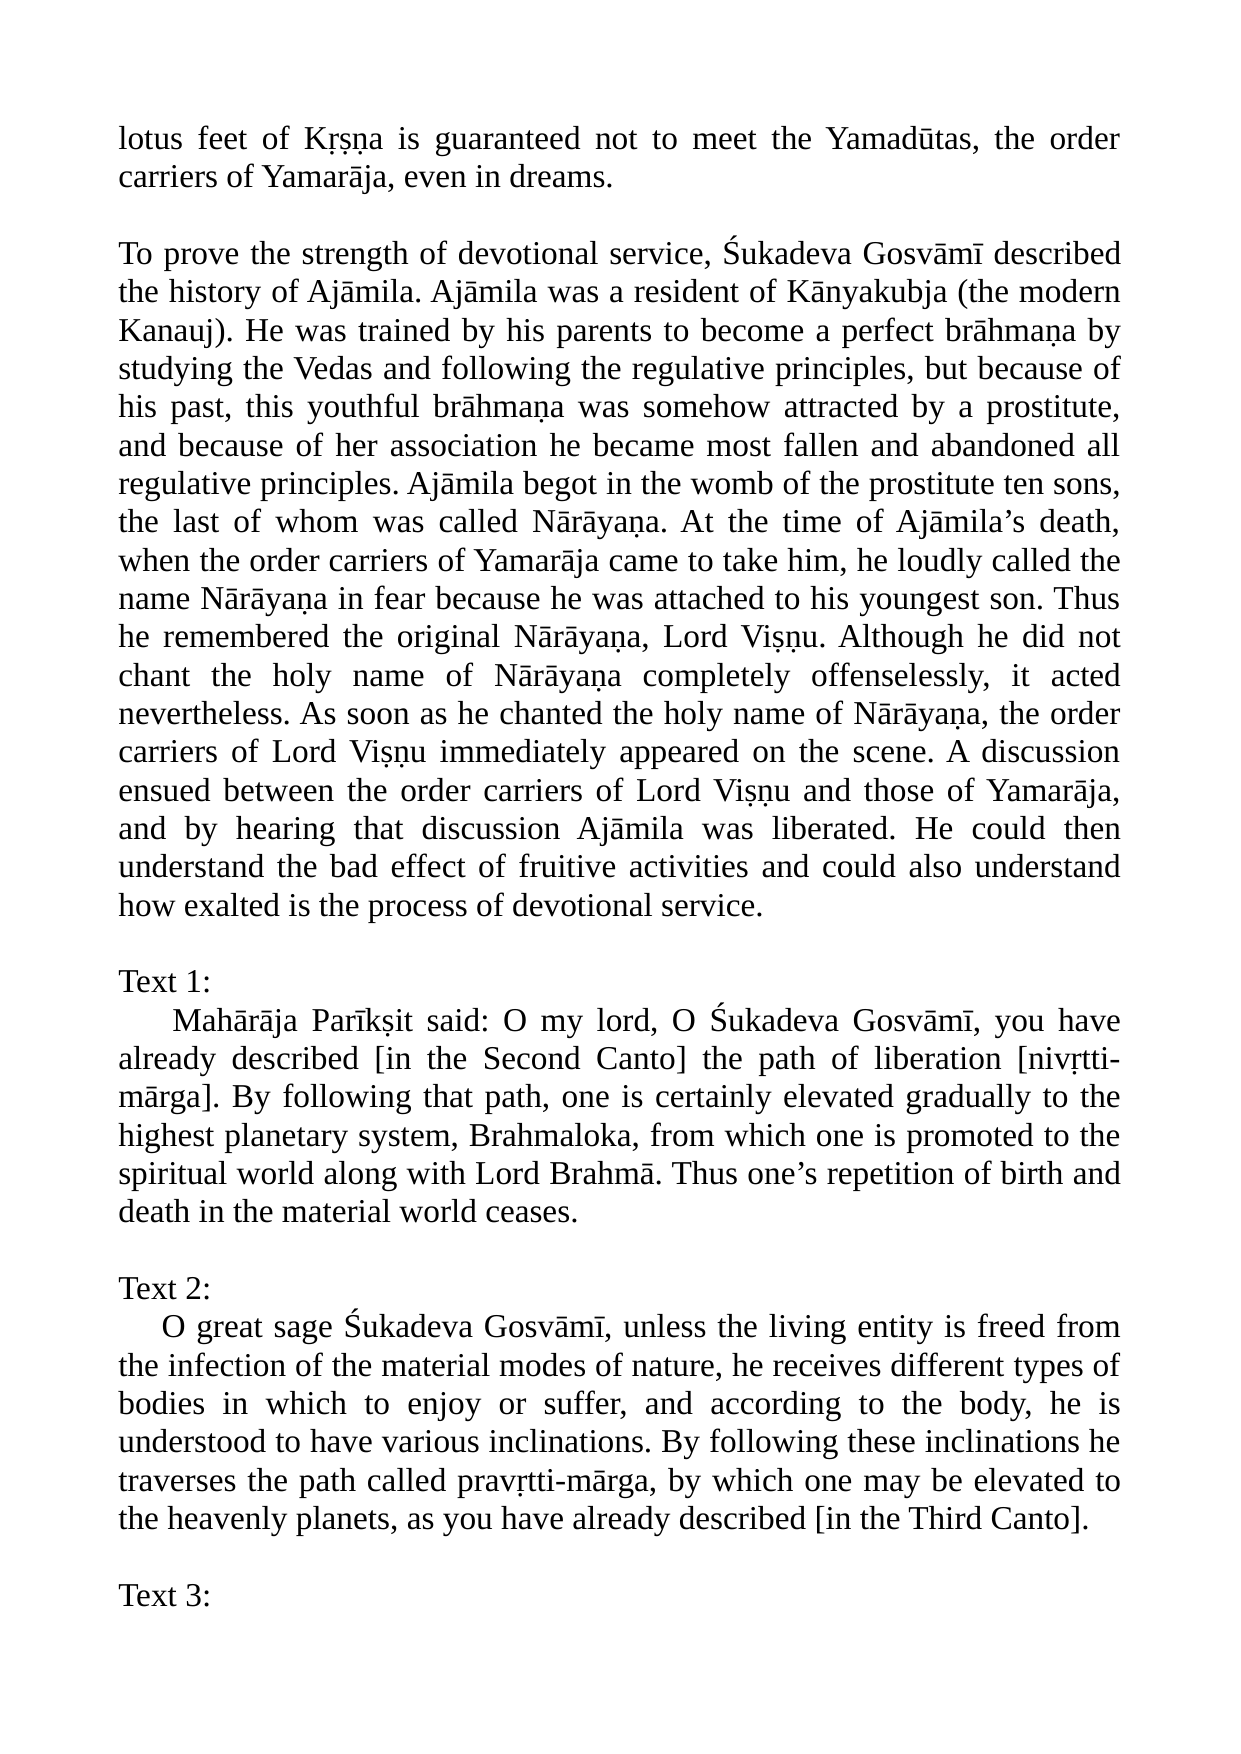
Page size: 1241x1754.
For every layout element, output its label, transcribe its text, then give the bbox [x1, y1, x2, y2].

text O great sage Śukadeva Gosvāmī, unless the living entity is freed from the infection of the material modes of nature, he receives different types of bodies in which to enjoy or suffer, and according to the body, he is understood to have various inclinations. By following these inclinations he traverses the path called pravṛtti-mārga, by which one may be elevated to the heavenly planets, as you have already described [in the Third Canto]. [118, 1306, 1122, 1536]
text To prove the strength of devotional service, Śukadeva Gosvāmī described the history of Ajāmila. Ajāmila was a resident of Kānyakubja (the modern Kanauj). He was trained by his parents to become a perfect brāhmaṇa by studying the Vedas and following the regulative principles, but because of his past, this youthful brāhmaṇa was somehow attracted by a prostitute, and because of her association he became most fallen and abandoned all regulative principles. Ajāmila begot in the womb of the prostitute ten sons, the last of whom was called Nārāyaṇa. At the time of Ajāmila’s death, when the order carriers of Yamarāja came to take him, he loudly called the name Nārāyaṇa in fear because he was attached to his youngest son. Thus he remembered the original Nārāyaṇa, Lord Viṣṇu. Although he did not chant the holy name of Nārāyaṇa completely offenselessly, it acted nevertheless. As soon as he chanted the holy name of Nārāyaṇa, the order carriers of Lord Viṣṇu immediately appeared on the scene. A discussion ensued between the order carriers of Lord Viṣṇu and those of Yamarāja, and by hearing that discussion Ajāmila was liberated. He could then understand the bad effect of fruitive activities and could also understand how exalted is the process of devotional service. [118, 233, 1122, 923]
text Text 2: [118, 1268, 1122, 1306]
text Text 1: [118, 961, 1122, 1000]
text Mahārāja Parīkṣit said: O my lord, O Śukadeva Gosvāmī, you have already described [in the Second Canto] the path of liberation [nivṛtti-mārga]. By following that path, one is certainly elevated gradually to the highest planetary system, Brahmaloka, from which one is promoted to the spiritual world along with Lord Brahmā. Thus one’s repetition of birth and death in the material world ceases. [118, 1000, 1122, 1230]
text lotus feet of Kṛṣṇa is guaranteed not to meet the Yamadūtas, the order carriers of Yamarāja, even in dreams. [118, 118, 1122, 195]
text Text 3: [118, 1575, 1122, 1613]
